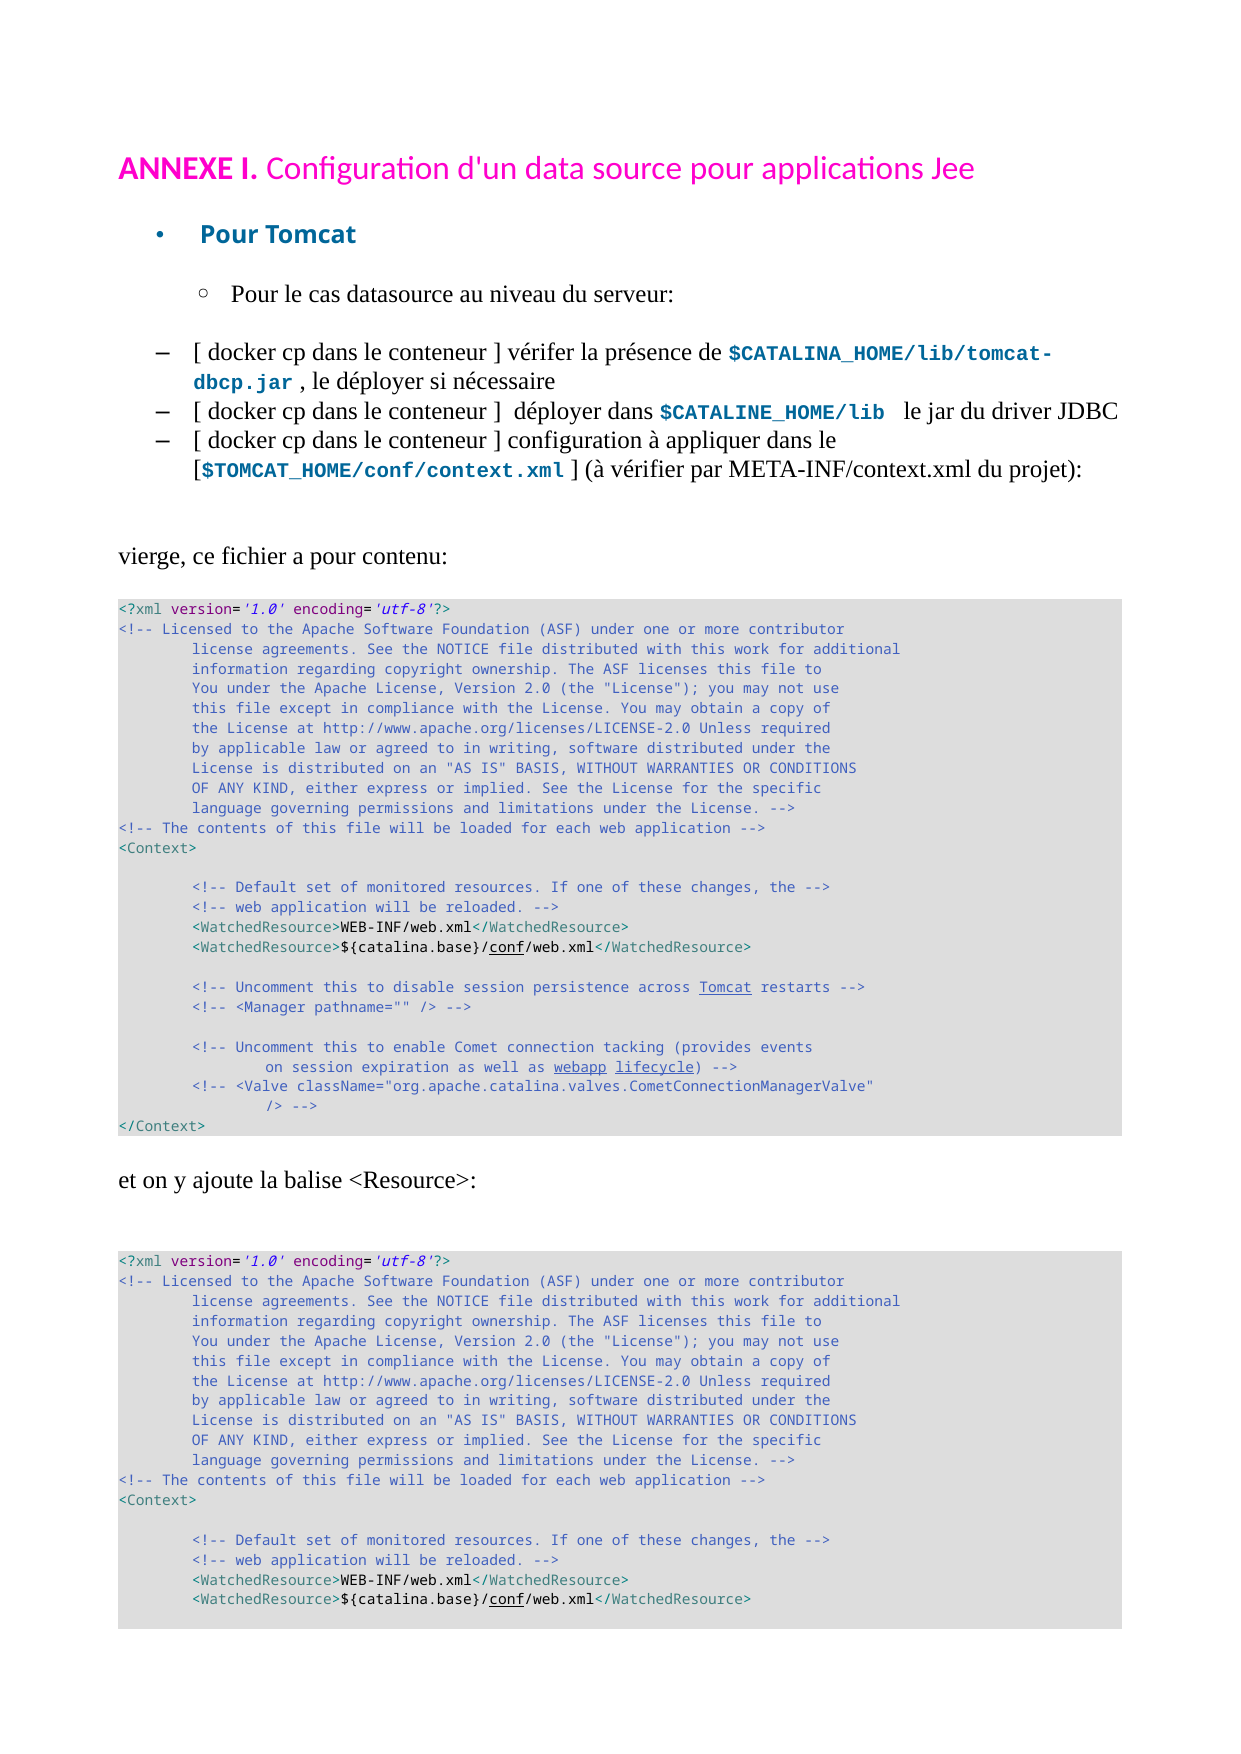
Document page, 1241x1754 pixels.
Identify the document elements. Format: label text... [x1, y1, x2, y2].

text <!-- <Valve className="org.apache.catalina.valves.CometConnectionManagerValve" [118, 1076, 1122, 1096]
text <!-- The contents of this file will be loaded for each web application --> [118, 1470, 1122, 1490]
text <!-- Licensed to the Apache Software Foundation (ASF) under one or more contributor [118, 619, 1122, 638]
text vierge, ce fichier a pour contenu: [118, 541, 1122, 570]
text the License at http://www.apache.org/licenses/LICENSE-2.0 Unless required [118, 1370, 1122, 1390]
text <!-- web application will be reloaded. --> [118, 897, 1122, 917]
text information regarding copyright ownership. The ASF licenses this file to [118, 658, 1122, 678]
text License is distributed on an "AS IS" BASIS, WITHOUT WARRANTIES OR CONDITIONS [118, 758, 1122, 778]
text <!-- The contents of this file will be loaded for each web application --> [118, 818, 1122, 837]
text the License at http://www.apache.org/licenses/LICENSE-2.0 Unless required [118, 718, 1122, 738]
text <WatchedResource>WEB-INF/web.xml</WatchedResource> [118, 917, 1122, 937]
text information regarding copyright ownership. The ASF licenses this file to [118, 1311, 1122, 1331]
text this file except in compliance with the License. You may obtain a copy of [118, 1350, 1122, 1370]
text <WatchedResource>${catalina.base}/conf/web.xml</WatchedResource> [118, 937, 1122, 957]
text OF ANY KIND, either express or implied. See the License for the specific [118, 778, 1122, 798]
text <WatchedResource>WEB-INF/web.xml</WatchedResource> [118, 1569, 1122, 1589]
text <?xml version='1.0' encoding='utf-8'?> [118, 599, 1122, 619]
list [ docker cp dans le conteneur ] vérifer la présence de $CATALINA_HOME/lib/tomcat-dbcp.jar , le déployer si nécessaire [156, 337, 1122, 396]
text ANNEXE I. Configuration d'un data source pour applications Jee [118, 147, 1122, 188]
text by applicable law or agreed to in writing, software distributed under the [118, 738, 1122, 758]
text <!-- Default set of monitored resources. If one of these changes, the --> [118, 877, 1122, 897]
text /> --> [118, 1096, 1122, 1116]
text <!-- Uncomment this to disable session persistence across Tomcat restarts --> [118, 977, 1122, 997]
list [ docker cp dans le conteneur ] configuration à appliquer dans le [$TOMCAT_HOME/conf/context.xml ] (à vérifier par META-INF/context.xml du projet): [156, 425, 1122, 484]
text license agreements. See the NOTICE file distributed with this work for additional [118, 1291, 1122, 1311]
text <!-- Default set of monitored resources. If one of these changes, the --> [118, 1529, 1122, 1549]
text this file except in compliance with the License. You may obtain a copy of [118, 698, 1122, 718]
text by applicable law or agreed to in writing, software distributed under the [118, 1390, 1122, 1410]
list Pour le cas datasource au niveau du serveur: [193, 279, 1122, 308]
text You under the Apache License, Version 2.0 (the "License"); you may not use [118, 1331, 1122, 1350]
text <!-- <Manager pathname="" /> --> [118, 997, 1122, 1017]
text on session expiration as well as webapp lifecycle) --> [118, 1056, 1122, 1076]
text language governing permissions and limitations under the License. --> [118, 798, 1122, 818]
text license agreements. See the NOTICE file distributed with this work for additional [118, 638, 1122, 658]
text <?xml version='1.0' encoding='utf-8'?> [118, 1251, 1122, 1271]
text <!-- web application will be reloaded. --> [118, 1549, 1122, 1569]
list Pour Tomcat [156, 216, 1122, 250]
text <Context> [118, 837, 1122, 857]
text OF ANY KIND, either express or implied. See the License for the specific [118, 1430, 1122, 1450]
list [ docker cp dans le conteneur ] déployer dans $CATALINE_HOME/lib le jar du driver JDBC [156, 396, 1122, 425]
text You under the Apache License, Version 2.0 (the "License"); you may not use [118, 678, 1122, 698]
text <WatchedResource>${catalina.base}/conf/web.xml</WatchedResource> [118, 1589, 1122, 1609]
text <Context> [118, 1490, 1122, 1509]
text <!-- Licensed to the Apache Software Foundation (ASF) under one or more contributor [118, 1271, 1122, 1291]
text et on y ajoute la balise <Resource>: [118, 1165, 1122, 1193]
text License is distributed on an "AS IS" BASIS, WITHOUT WARRANTIES OR CONDITIONS [118, 1410, 1122, 1430]
text <!-- Uncomment this to enable Comet connection tacking (provides events [118, 1036, 1122, 1056]
text language governing permissions and limitations under the License. --> [118, 1450, 1122, 1470]
text </Context> [118, 1116, 1122, 1136]
